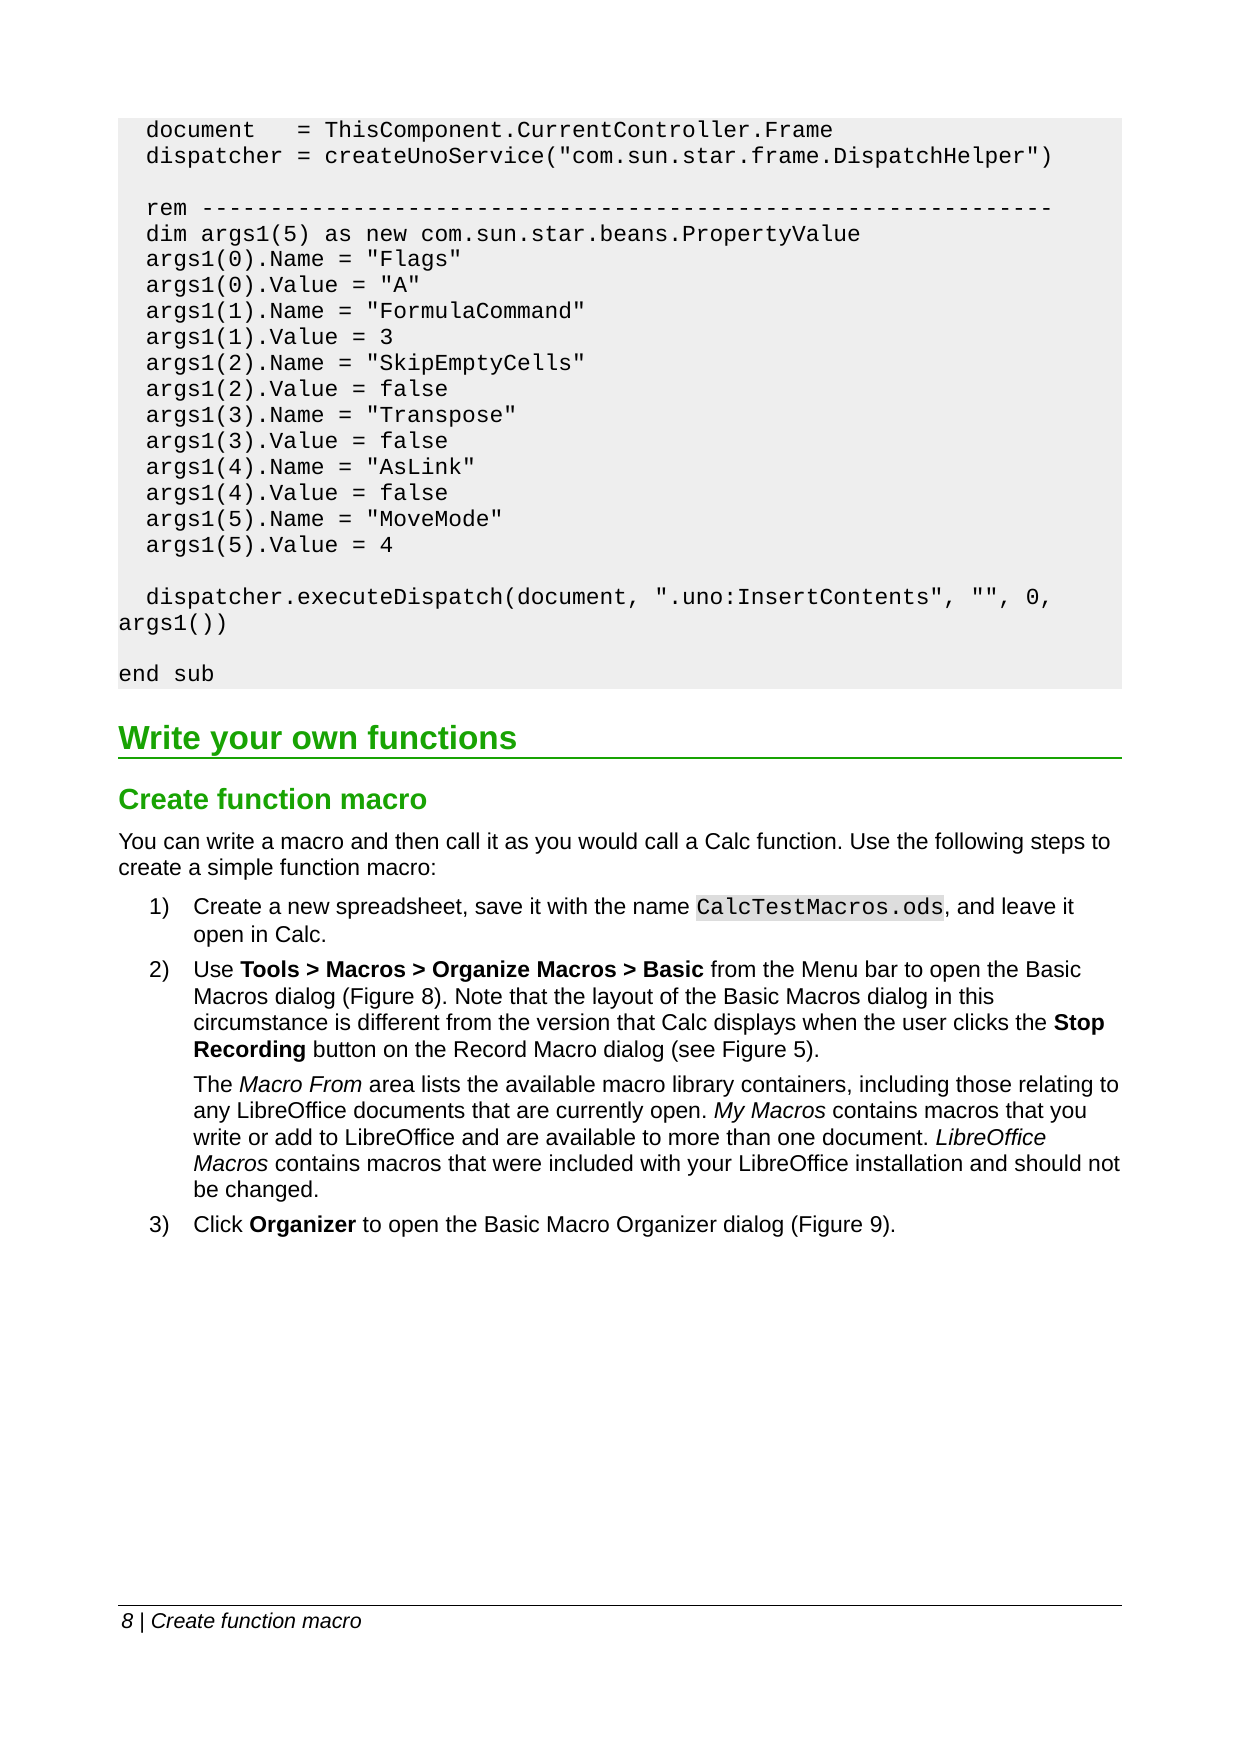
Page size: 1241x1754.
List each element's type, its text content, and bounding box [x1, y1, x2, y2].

list Use Tools > Macros > Organize Macros > Basic from the Menu bar to open the Basic Macros dialog (Figure 8). Note that the layout of the Basic Macros dialog in this circumstance is different from the version that Calc displays when the user clicks the Stop Recording button on the Record Macro dialog (see Figure 5). [169, 956, 1122, 1062]
text document = ThisComponent.CurrentController.Frame dispatcher = createUnoService("com.sun.star.frame.DispatchHelper") rem -------------------------------------------------------------- dim args1(5) as new com.sun.star.beans.PropertyValue args1(0).Name = "Flags" args1(0).Value = "A" args1(1).Name = "FormulaCommand" args1(1).Value = 3 args1(2).Name = "SkipEmptyCells" args1(2).Value = false args1(3).Name = "Transpose" args1(3).Value = false args1(4).Name = "AsLink" args1(4).Value = false args1(5).Name = "MoveMode" args1(5).Value = 4 dispatcher.executeDispatch(document, ".uno:InsertContents", "", 0, args1()) end sub [118, 118, 1122, 689]
list Create a new spreadsheet, save it with the name CalcTestMacros.ods, and leave it open in Calc. [169, 893, 1122, 948]
subtitle Create function macro [118, 782, 1122, 816]
subtitle Write your own functions [118, 718, 1122, 757]
text The Macro From area lists the available macro library containers, including those relating to any LibreOffice documents that are currently open. My Macros contains macros that you write or add to LibreOffice and are available to more than one document. LibreOffice Macros contains macros that were included with your LibreOffice installation and should not be changed. [169, 1071, 1122, 1202]
list Click Organizer to open the Basic Macro Organizer dialog (Figure 9). [169, 1211, 1122, 1238]
list You can write a macro and then call it as you would call a Calc function. Use the following steps to create a simple function macro: [118, 828, 1122, 880]
